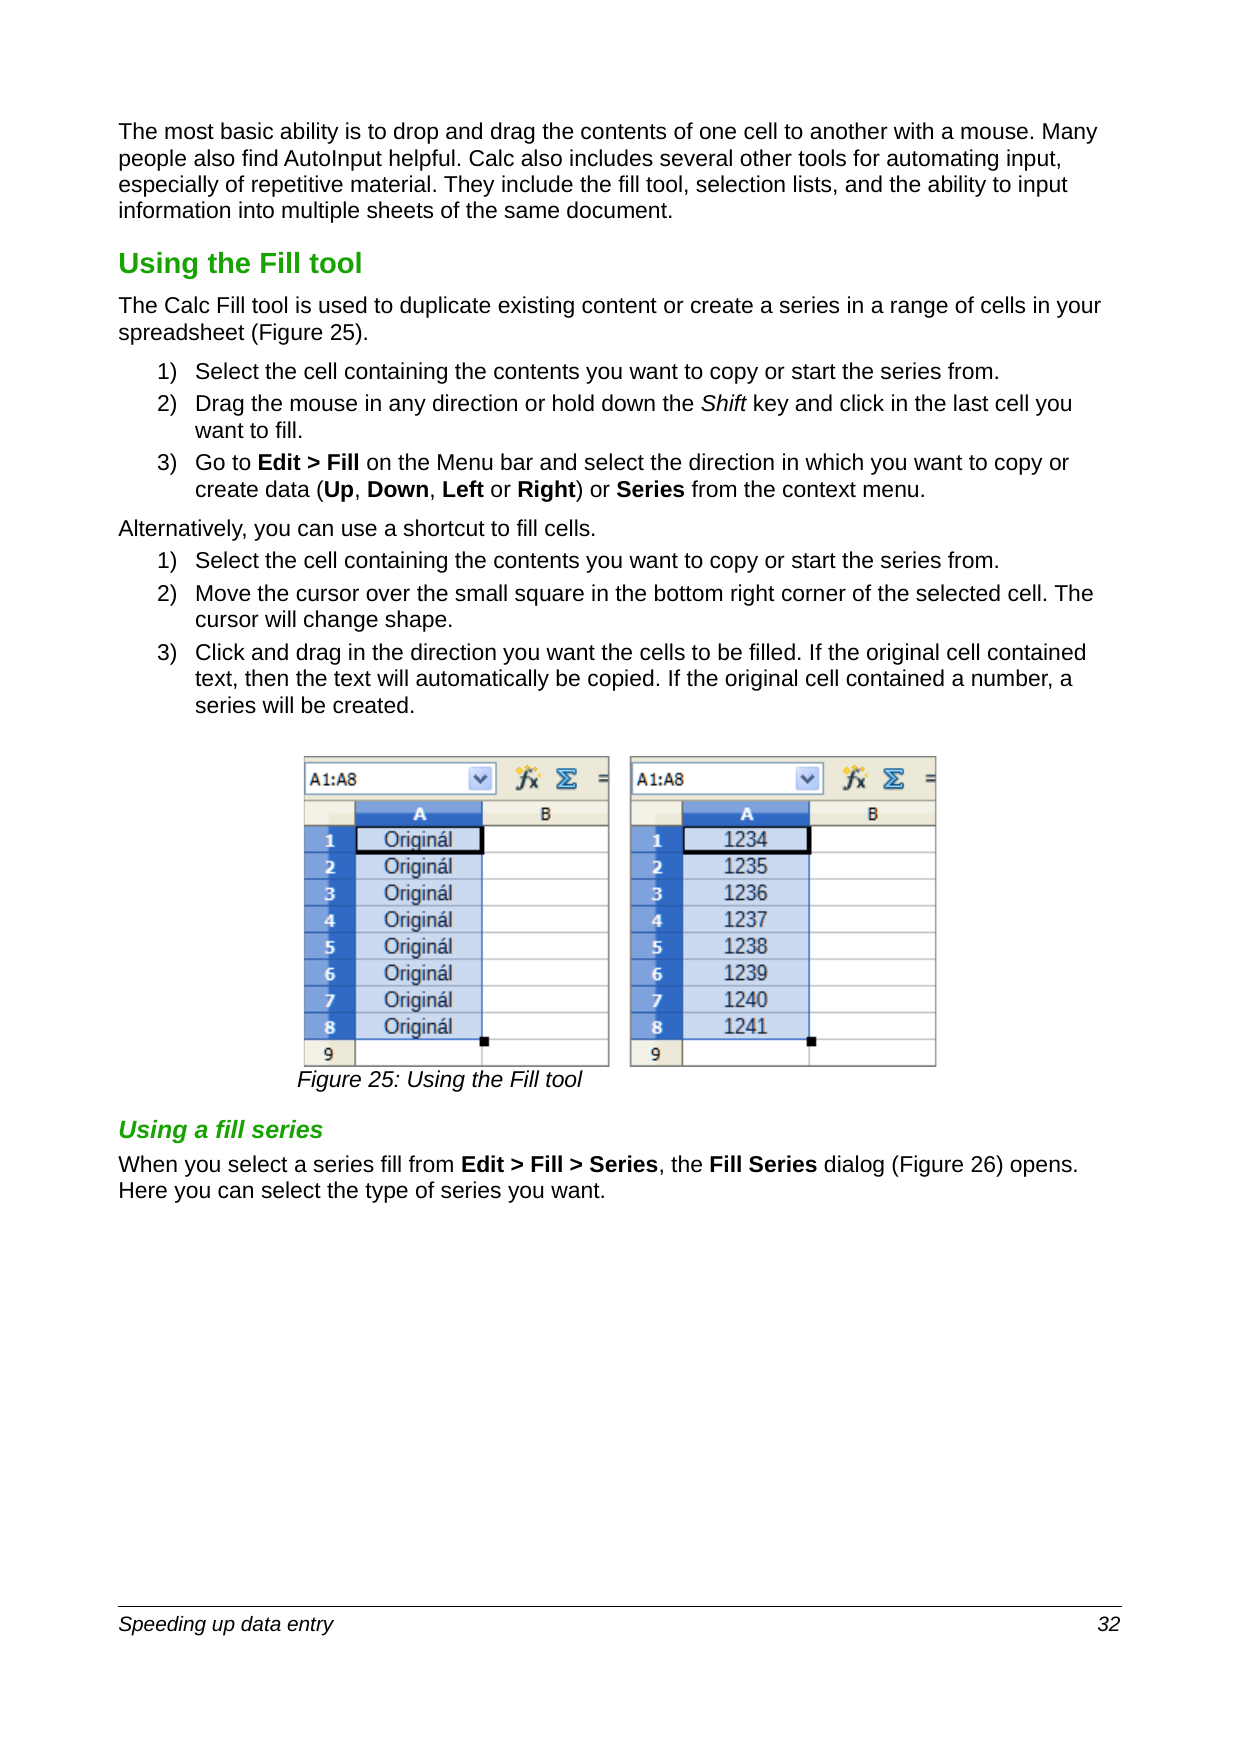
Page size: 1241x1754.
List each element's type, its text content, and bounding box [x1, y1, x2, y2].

list Select the cell containing the contents you want to copy or start the series from. [177, 547, 1122, 574]
text Figure 25: Using the Fill tool [297, 763, 943, 1092]
text The Calc Fill tool is used to duplicate existing content or create a series in a range of cells in your spreadsheet (Figure 25). [118, 292, 1122, 345]
list Alternatively, you can use a shortcut to fill cells. [118, 514, 1122, 541]
text The most basic ability is to drop and drag the contents of one cell to another with a mouse. Many people also find AutoInput helpful. Calc also includes several other tools for automating input, especially of repetitive material. They include the fill tool, selection lists, and the ability to input information into multiple sheets of the same document. [118, 118, 1122, 223]
list Go to Edit > Fill on the Menu bar and select the direction in which you want to copy or create data (Up, Down, Left or Right) or Series from the context menu. [177, 449, 1122, 502]
list Click and drag in the direction you want the cells to be filled. If the original cell contained text, then the text will automatically be copied. If the original cell contained a number, a series will be created. [177, 639, 1122, 718]
list Move the cursor over the small square in the bottom right corner of the selected cell. The cursor will change shape. [177, 580, 1122, 633]
subtitle Using a fill series [118, 1116, 1122, 1144]
list Select the cell containing the contents you want to copy or start the series from. [177, 358, 1122, 384]
picture [303, 756, 937, 1067]
list Drag the mouse in any direction or hold down the Shift key and click in the last cell you want to fill. [177, 390, 1122, 443]
text When you select a series fill from Edit > Fill > Series, the Fill Series dialog (Figure 26) opens. Here you can select the type of series you want. [118, 1151, 1122, 1203]
subtitle Using the Fill tool [118, 247, 1122, 280]
